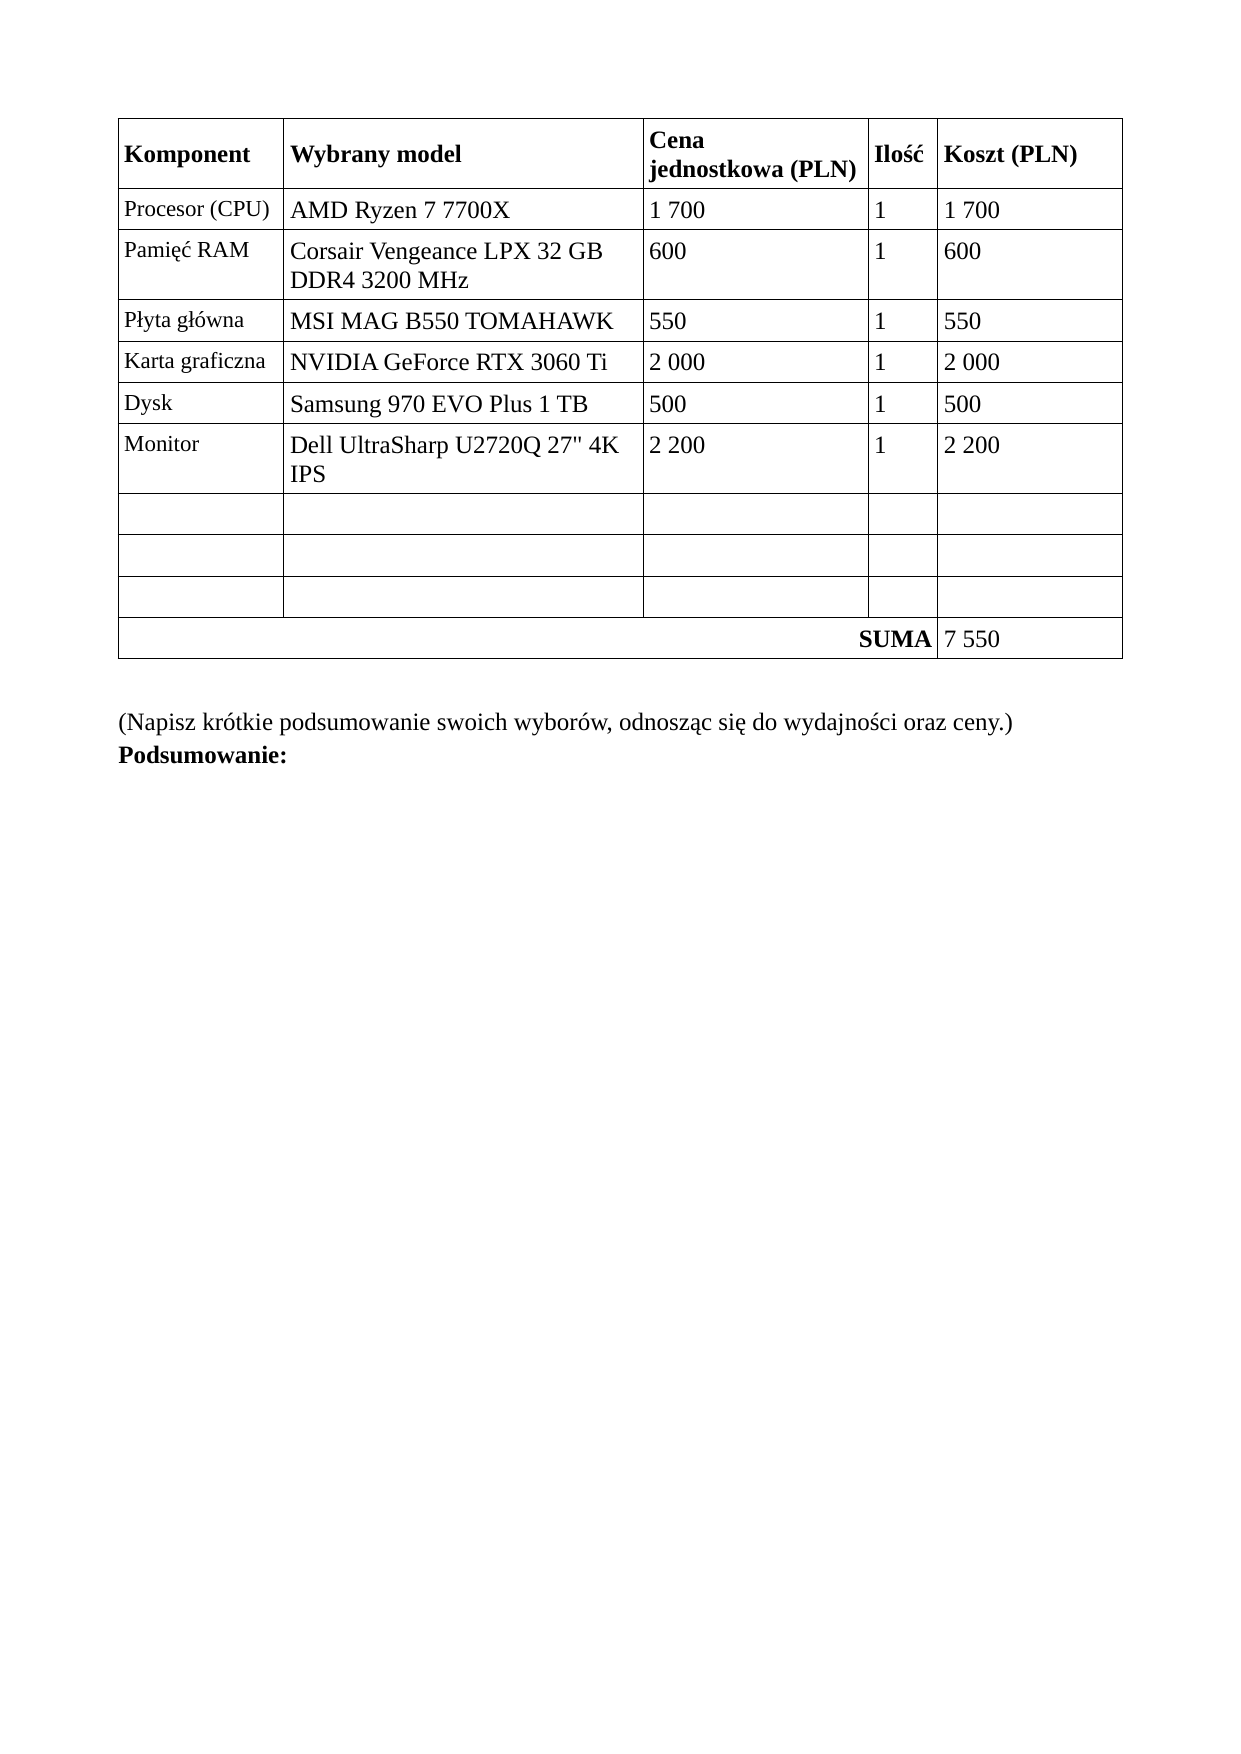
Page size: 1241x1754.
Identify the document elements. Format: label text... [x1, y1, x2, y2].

table_cell [644, 577, 868, 617]
table_cell 1 [869, 383, 937, 423]
table_cell 1 [869, 342, 937, 382]
table_cell Samsung 970 EVO Plus 1 TB [284, 383, 643, 423]
table_cell 2 200 [644, 424, 868, 493]
table_cell Monitor [119, 424, 283, 493]
table_cell [938, 494, 1122, 534]
table_cell [938, 535, 1122, 576]
table_cell 2 000 [644, 342, 868, 382]
table_cell Dysk [119, 383, 283, 423]
table_cell [869, 535, 937, 576]
table_cell [119, 577, 283, 617]
table_cell Corsair Vengeance LPX 32 GB DDR4 3200 MHz [284, 230, 643, 299]
table_cell 1 [869, 300, 937, 341]
table_cell [869, 494, 937, 534]
table_cell 500 [644, 383, 868, 423]
table_header Komponent [119, 119, 283, 188]
table_cell 1 [869, 189, 937, 229]
table_header Koszt (PLN) [938, 119, 1122, 188]
table_cell 500 [938, 383, 1122, 423]
table_header Ilość [869, 119, 937, 188]
table_cell [284, 494, 643, 534]
text (Napisz krótkie podsumowanie swoich wyborów, odnosząc się do wydajności oraz ceny.) Podsumowanie: [118, 707, 1122, 768]
table_cell 7 550 [938, 618, 1122, 658]
table_cell 2 000 [938, 342, 1122, 382]
table_cell AMD Ryzen 7 7700X [284, 189, 643, 229]
table_cell 550 [938, 300, 1122, 341]
table_cell Dell UltraSharp U2720Q 27" 4K IPS [284, 424, 643, 493]
table_cell Pamięć RAM [119, 230, 283, 299]
table_cell 1 700 [938, 189, 1122, 229]
table_cell MSI MAG B550 TOMAHAWK [284, 300, 643, 341]
table_cell [284, 535, 643, 576]
table_cell [869, 577, 937, 617]
table_header Cena jednostkowa (PLN) [644, 119, 868, 188]
table_cell [644, 535, 868, 576]
table_cell 1 [869, 230, 937, 299]
table_cell [119, 494, 283, 534]
table_cell Karta graficzna [119, 342, 283, 382]
table_cell [284, 577, 643, 617]
table_cell [938, 577, 1122, 617]
table_cell Procesor (CPU) [119, 189, 283, 229]
table_cell NVIDIA GeForce RTX 3060 Ti [284, 342, 643, 382]
table_cell 2 200 [938, 424, 1122, 493]
table_cell [119, 535, 283, 576]
table_cell SUMA [119, 618, 937, 658]
table_cell 600 [644, 230, 868, 299]
table_cell 600 [938, 230, 1122, 299]
table_cell 1 [869, 424, 937, 493]
table_cell 1 700 [644, 189, 868, 229]
table_cell Płyta główna [119, 300, 283, 341]
table_cell [644, 494, 868, 534]
table_cell 550 [644, 300, 868, 341]
table_header Wybrany model [284, 119, 643, 188]
